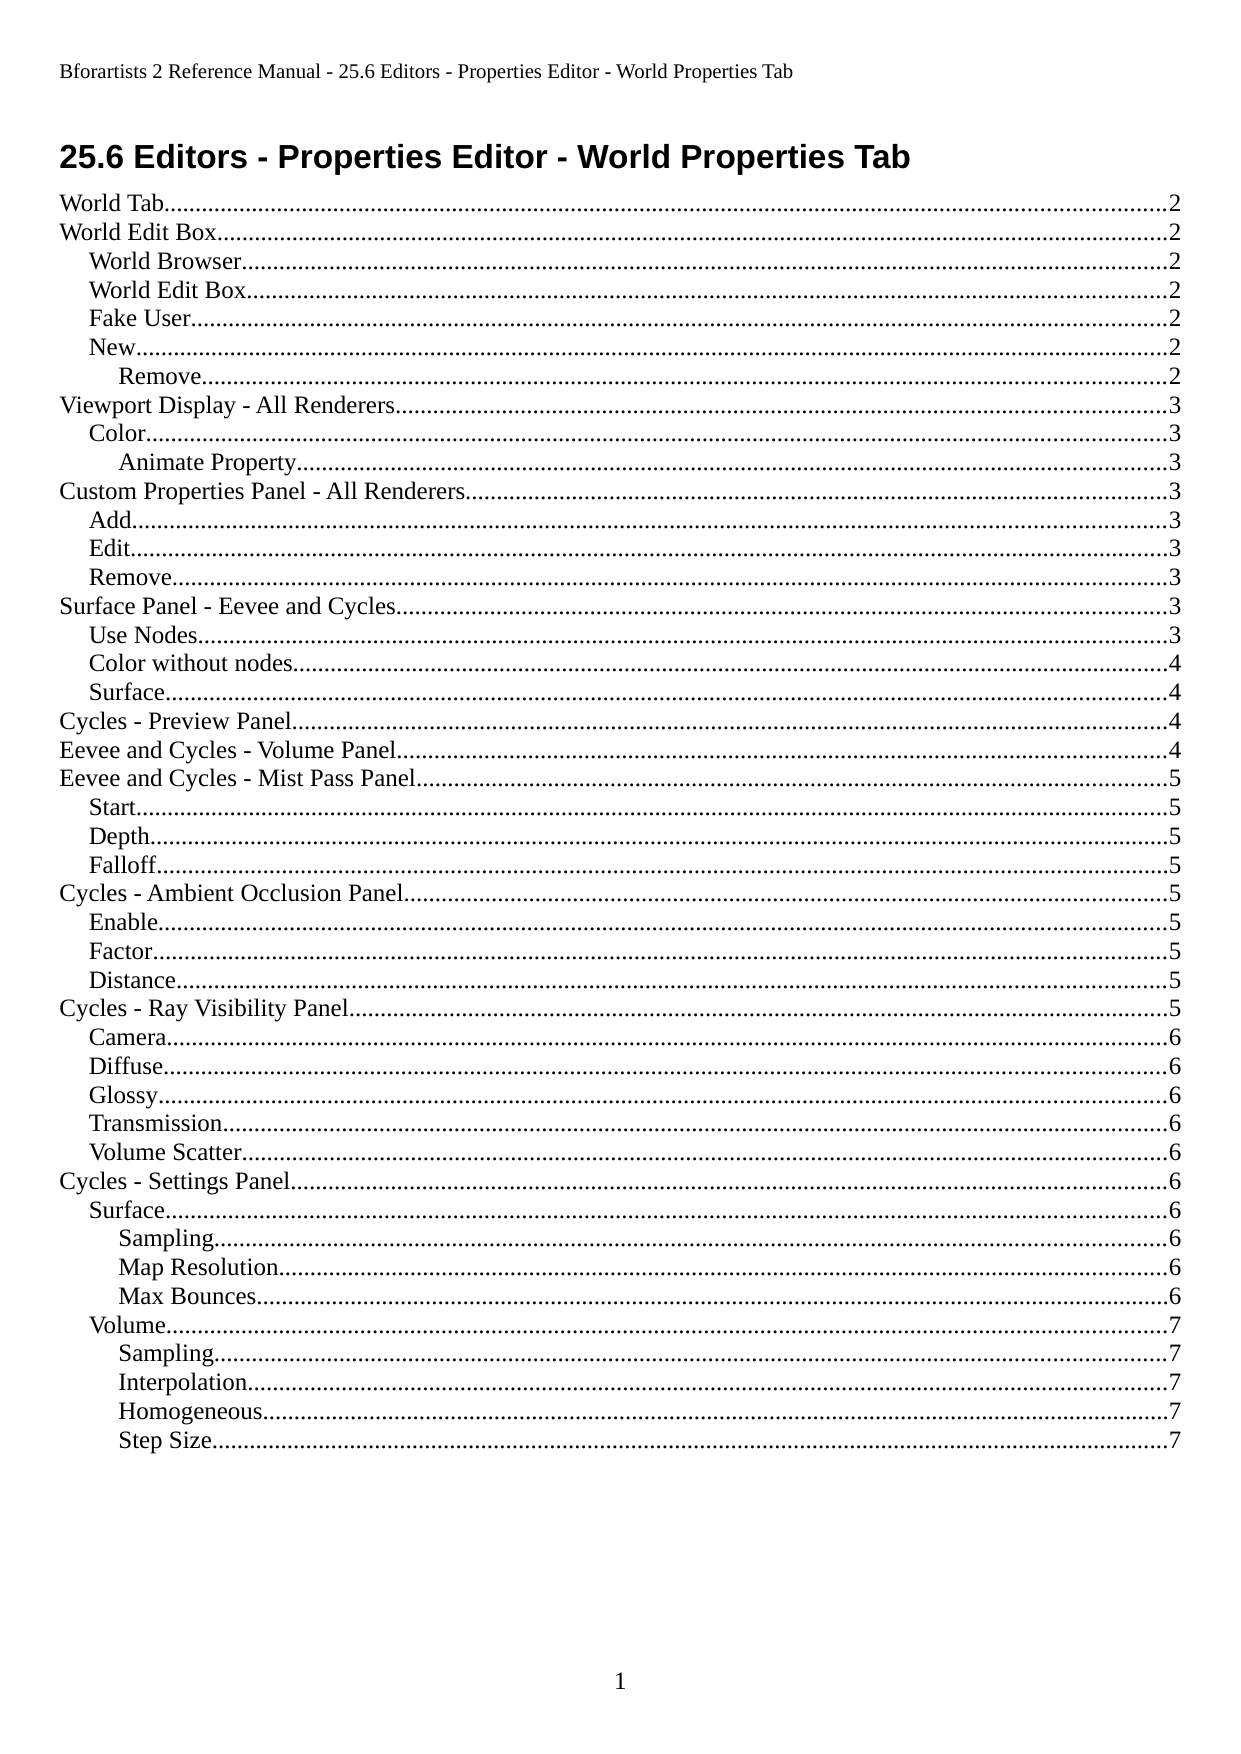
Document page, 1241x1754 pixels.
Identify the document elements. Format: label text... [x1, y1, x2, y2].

text Falloff 5 [88, 850, 1181, 878]
text Transmission 6 [88, 1108, 1181, 1137]
text Edit 3 [88, 533, 1181, 562]
text Glossy 6 [88, 1080, 1181, 1108]
subtitle 25.6 Editors - Properties Editor - World Properties Tab [59, 138, 1181, 176]
text Animate Property 3 [118, 447, 1181, 476]
text Cycles - Settings Panel 6 [59, 1166, 1181, 1195]
text Sampling 6 [118, 1223, 1181, 1252]
text Custom Properties Panel - All Renderers 3 [59, 476, 1181, 505]
text Cycles - Ambient Occlusion Panel 5 [59, 878, 1181, 907]
text Cycles - Preview Panel 4 [59, 706, 1181, 735]
text Viewport Display - All Renderers 3 [59, 390, 1181, 418]
text Sampling 7 [118, 1338, 1181, 1367]
text Remove 3 [88, 562, 1181, 591]
text World Browser 2 [88, 246, 1181, 275]
text Start 5 [88, 792, 1181, 821]
text Interpolation 7 [118, 1367, 1181, 1396]
text Eevee and Cycles - Volume Panel 4 [59, 735, 1181, 763]
text Use Nodes 3 [88, 620, 1181, 648]
text Distance 5 [88, 965, 1181, 993]
text Surface 4 [88, 677, 1181, 706]
text Cycles - Ray Visibility Panel 5 [59, 993, 1181, 1022]
text Enable 5 [88, 907, 1181, 936]
text Step Size 7 [118, 1425, 1181, 1453]
text World Tab 2 [59, 188, 1181, 217]
text Homogeneous 7 [118, 1396, 1181, 1425]
text Diffuse 6 [88, 1051, 1181, 1080]
text Color without nodes 4 [88, 648, 1181, 677]
text Add 3 [88, 505, 1181, 533]
text Eevee and Cycles - Mist Pass Panel 5 [59, 763, 1181, 792]
text Remove 2 [118, 361, 1181, 390]
text Surface 6 [88, 1195, 1181, 1223]
text World Edit Box 2 [59, 217, 1181, 246]
text Factor 5 [88, 936, 1181, 965]
text Depth 5 [88, 821, 1181, 850]
text Color 3 [88, 418, 1181, 447]
text Fake User 2 [88, 303, 1181, 332]
text Max Bounces 6 [118, 1281, 1181, 1310]
text Volume Scatter 6 [88, 1137, 1181, 1166]
text New 2 [88, 332, 1181, 361]
text Camera 6 [88, 1022, 1181, 1051]
text Map Resolution 6 [118, 1252, 1181, 1281]
text Volume 7 [88, 1310, 1181, 1338]
text Surface Panel - Eevee and Cycles 3 [59, 591, 1181, 620]
text World Edit Box 2 [88, 275, 1181, 303]
